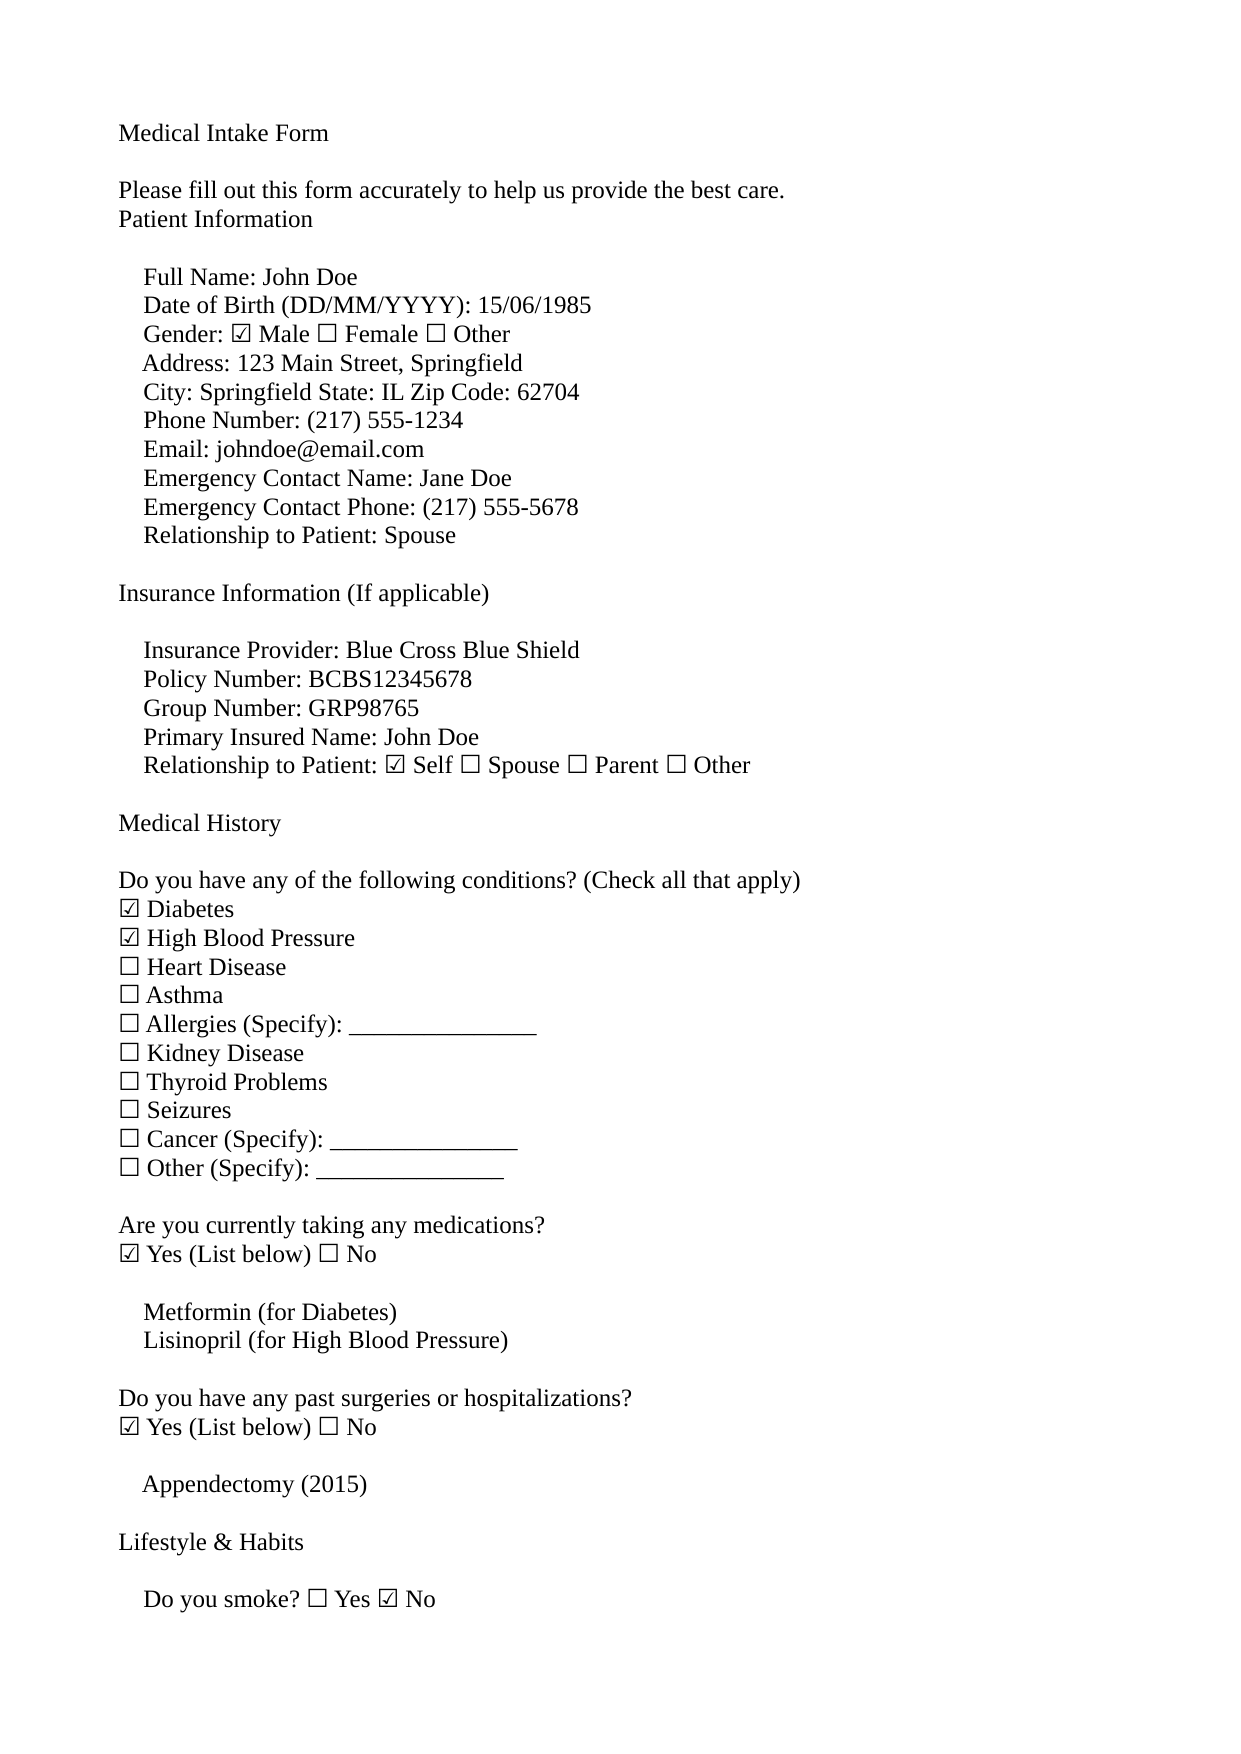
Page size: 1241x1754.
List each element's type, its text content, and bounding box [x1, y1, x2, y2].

text Medical Intake Form [118, 118, 1122, 147]
text ☐ Heart Disease [118, 952, 1122, 981]
text Date of Birth (DD/MM/YYYY): 15/06/1985 [118, 291, 1122, 319]
text Please fill out this form accurately to help us provide the best care. [118, 176, 1122, 204]
text Lifestyle & Habits [118, 1527, 1122, 1556]
text ☑ High Blood Pressure [118, 923, 1122, 952]
text Group Number: GRP98765 [118, 693, 1122, 722]
text Phone Number: (217) 555-1234 [118, 406, 1122, 434]
text Do you have any of the following conditions? (Check all that apply) [118, 866, 1122, 894]
text Full Name: John Doe [118, 262, 1122, 291]
text Address: 123 Main Street, Springfield [118, 348, 1122, 377]
text Gender: ☑ Male ☐ Female ☐ Other [118, 319, 1122, 348]
text Relationship to Patient: Spouse [118, 521, 1122, 549]
text Do you have any past surgeries or hospitalizations? [118, 1383, 1122, 1412]
text Insurance Information (If applicable) [118, 578, 1122, 607]
text Emergency Contact Name: Jane Doe [118, 463, 1122, 492]
text Do you smoke? ☐ Yes ☑ No [118, 1584, 1122, 1613]
text ☑ Yes (List below) ☐ No [118, 1239, 1122, 1268]
text Metformin (for Diabetes) [118, 1297, 1122, 1326]
text ☐ Cancer (Specify): _______________ [118, 1124, 1122, 1153]
text ☐ Seizures [118, 1096, 1122, 1124]
text ☐ Asthma [118, 981, 1122, 1009]
text ☑ Yes (List below) ☐ No [118, 1412, 1122, 1441]
text Relationship to Patient: ☑ Self ☐ Spouse ☐ Parent ☐ Other [118, 751, 1122, 779]
text Emergency Contact Phone: (217) 555-5678 [118, 492, 1122, 521]
text Primary Insured Name: John Doe [118, 722, 1122, 751]
text Email: johndoe@email.com [118, 434, 1122, 463]
text Insurance Provider: Blue Cross Blue Shield [118, 636, 1122, 664]
text Patient Information [118, 204, 1122, 233]
text Lisinopril (for High Blood Pressure) [118, 1326, 1122, 1354]
text City: Springfield State: IL Zip Code: 62704 [118, 377, 1122, 406]
text Appendectomy (2015) [118, 1469, 1122, 1498]
text ☑ Diabetes [118, 894, 1122, 923]
text ☐ Thyroid Problems [118, 1067, 1122, 1096]
text Policy Number: BCBS12345678 [118, 664, 1122, 693]
text Are you currently taking any medications? [118, 1211, 1122, 1239]
text ☐ Other (Specify): _______________ [118, 1153, 1122, 1182]
text Medical History [118, 808, 1122, 837]
text ☐ Kidney Disease [118, 1038, 1122, 1067]
text ☐ Allergies (Specify): _______________ [118, 1009, 1122, 1038]
